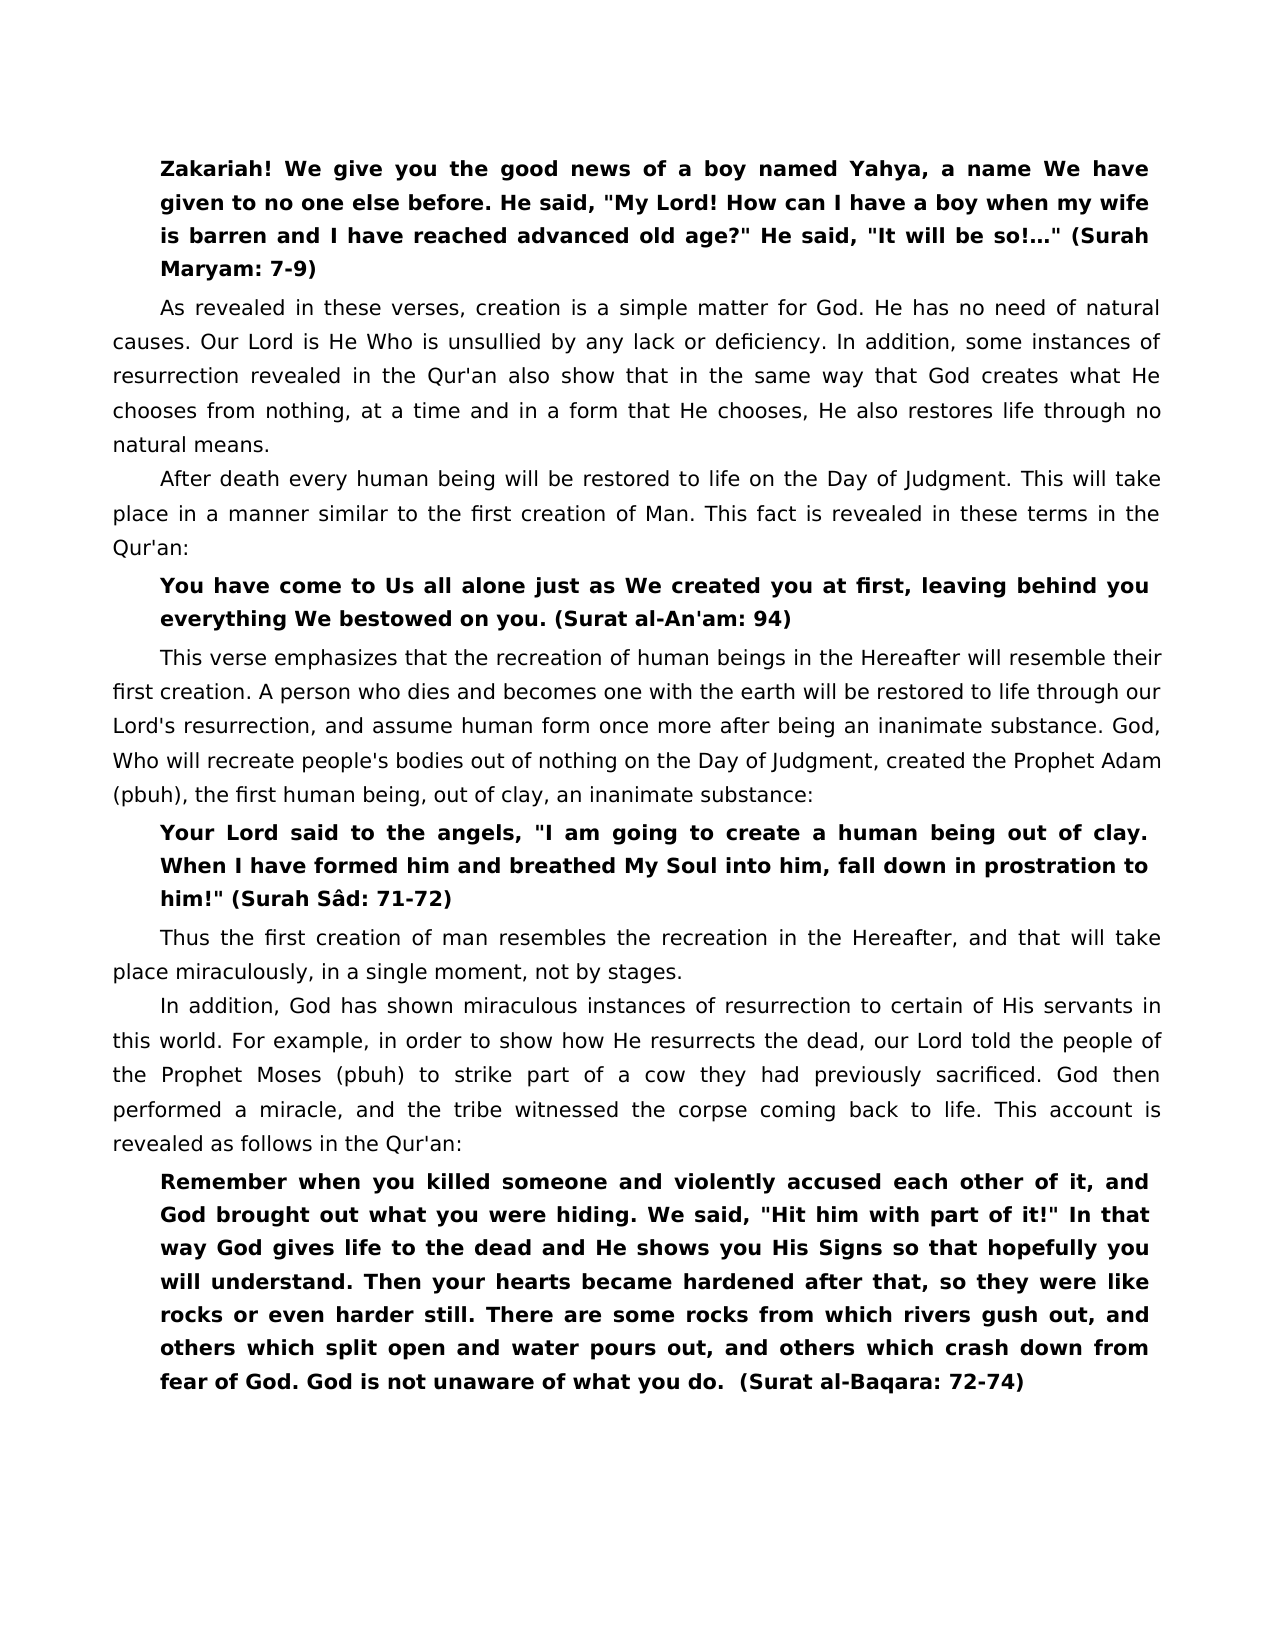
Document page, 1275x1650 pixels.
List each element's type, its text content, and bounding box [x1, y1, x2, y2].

text Thus the first creation of man resembles the recreation in the Hereafter, and that will take place miraculously, in a single moment, not by stages. [112, 918, 1162, 986]
text Remember when you killed someone and violently accused each other of it, and God brought out what you were hiding. We said, "Hit him with part of it!" In that way God gives life to the dead and He shows you His Signs so that hopefully you will understand. Then your hearts became hardened after that, so they were like rocks or even harder still. There are some rocks from which rivers gush out, and others which split open and water pours out, and others which crash down from fear of God. God is not unaware of what you do. (Surat al-Baqara: 72-74) [160, 1162, 1151, 1396]
text This verse emphasizes that the recreation of human beings in the Hereafter will resemble their first creation. A person who dies and becomes one with the earth will be restored to life through our Lord's resurrection, and assume human form once more after being an inanimate substance. God, Who will recreate people's bodies out of nothing on the Day of Judgment, created the Prophet Adam (pbuh), the first human being, out of clay, an inanimate substance: [112, 637, 1162, 809]
text After death every human being will be restored to life on the Day of Judgment. This will take place in a manner similar to the first creation of Man. This fact is revealed in these terms in the Qur'an: [112, 459, 1162, 562]
text In addition, God has shown miraculous instances of resurrection to certain of His servants in this world. For example, in order to show how He resurrects the dead, our Lord told the people of the Prophet Moses (pbuh) to strike part of a cow they had previously sacrificed. God then performed a miracle, and the tribe witnessed the corpse coming back to life. This account is revealed as follows in the Qur'an: [112, 986, 1162, 1158]
text You have come to Us all alone just as We created you at first, leaving behind you everything We bestowed on you. (Surat al-An'am: 94) [160, 567, 1151, 633]
text As revealed in these verses, creation is a simple matter for God. He has no need of natural causes. Our Lord is He Who is unsullied by any lack or deficiency. In addition, some instances of resurrection revealed in the Qur'an also show that in the same way that God creates what He chooses from nothing, at a time and in a form that He chooses, He also restores life through no natural means. [112, 287, 1162, 459]
text Your Lord said to the angels, "I am going to create a human being out of clay. When I have formed him and breathed My Soul into him, fall down in prostration to him!" (Surah Sâd: 71-72) [160, 813, 1151, 913]
text Zakariah! We give you the good news of a boy named Yahya, a name We have given to no one else before. He said, "My Lord! How can I have a boy when my wife is barren and I have reached advanced old age?" He said, "It will be so!…" (Surah Maryam: 7-9) [160, 150, 1151, 283]
